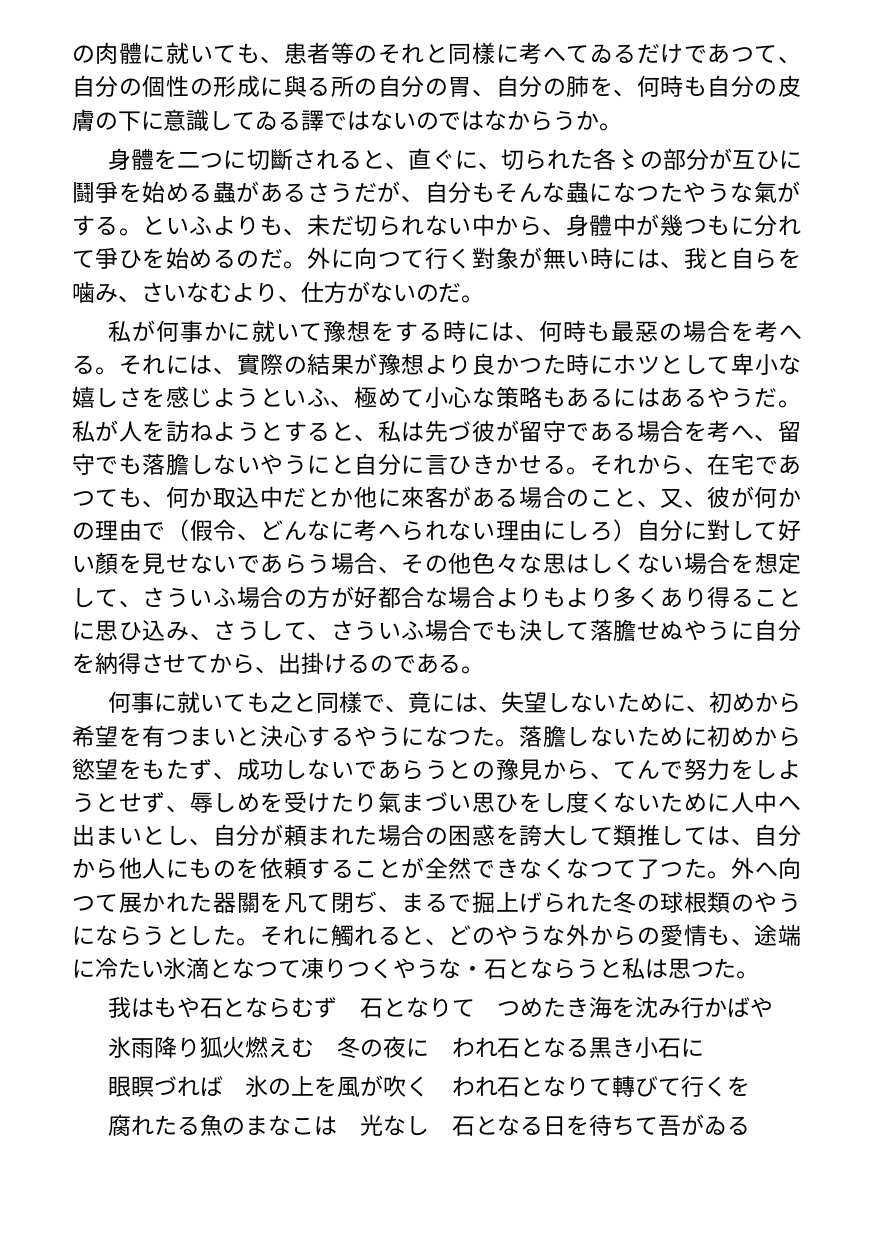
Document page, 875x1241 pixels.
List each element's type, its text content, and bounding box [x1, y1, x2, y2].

text 私が何事かに就いて豫想をする時には、何時も最惡の場合を考へる。それには、實際の結果が豫想より良かつた時にホツとして卑小な嬉しさを感じようといふ、極めて小心な策略もあるにはあるやうだ。私が人を訪ねようとすると、私は先づ彼が留守である場合を考へ、留守でも落膽しないやうにと自分に言ひきかせる。それから、在宅であつても、何か取込中だとか他に來客がある場合のこと、又、彼が何かの理由で（假令、どんなに考へられない理由にしろ）自分に對して好い顏を見せないであらう場合、その他色々な思はしくない場合を想定して、さういふ場合の方が好都合な場合よりもより多くあり得ることに思ひ込み、さうして、さういふ場合でも決して落膽せぬやうに自分を納得させてから、出掛けるのである。 [72, 314, 802, 679]
text 眼瞑づれば 氷の上を風が吹く われ石となりて轉びて行くを [72, 1068, 802, 1102]
text の肉體に就いても、患者等のそれと同樣に考へてゐるだけであつて、自分の個性の形成に與る所の自分の胃、自分の肺を、何時も自分の皮膚の下に意識してゐる譯ではないのではなからうか。 [72, 36, 802, 136]
text 我はもや石とならむず 石となりて つめたき海を沈み行かばや [72, 990, 802, 1023]
text 氷雨降り狐火燃えむ 冬の夜に われ石となる黒き小石に [72, 1029, 802, 1063]
text 腐れたる魚のまなこは 光なし 石となる日を待ちて吾がゐる [72, 1108, 802, 1141]
text 身體を二つに切斷されると、直ぐに、切られた各〻の部分が互ひに鬪爭を始める蟲があるさうだが、自分もそんな蟲になつたやうな氣がする。といふよりも、未だ切られない中から、身體中が幾つもに分れて爭ひを始めるのだ。外に向つて行く對象が無い時には、我と自らを噛み、さいなむより、仕方がないのだ。 [72, 142, 802, 308]
text 何事に就いても之と同樣で、竟には、失望しないために、初めから希望を有つまいと決心するやうになつた。落膽しないために初めから慾望をもたず、成功しないであらうとの豫見から、てんで努力をしようとせず、辱しめを受けたり氣まづい思ひをし度くないために人中へ出まいとし、自分が頼まれた場合の困惑を誇大して類推しては、自分から他人にものを依頼することが全然できなくなつて了つた。外へ向つて展かれた器關を凡て閉ぢ、まるで掘上げられた冬の球根類のやうにならうとした。それに觸れると、どのやうな外からの愛情も、途端に冷たい氷滴となつて凍りつくやうな・石とならうと私は思つた。 [72, 685, 802, 984]
